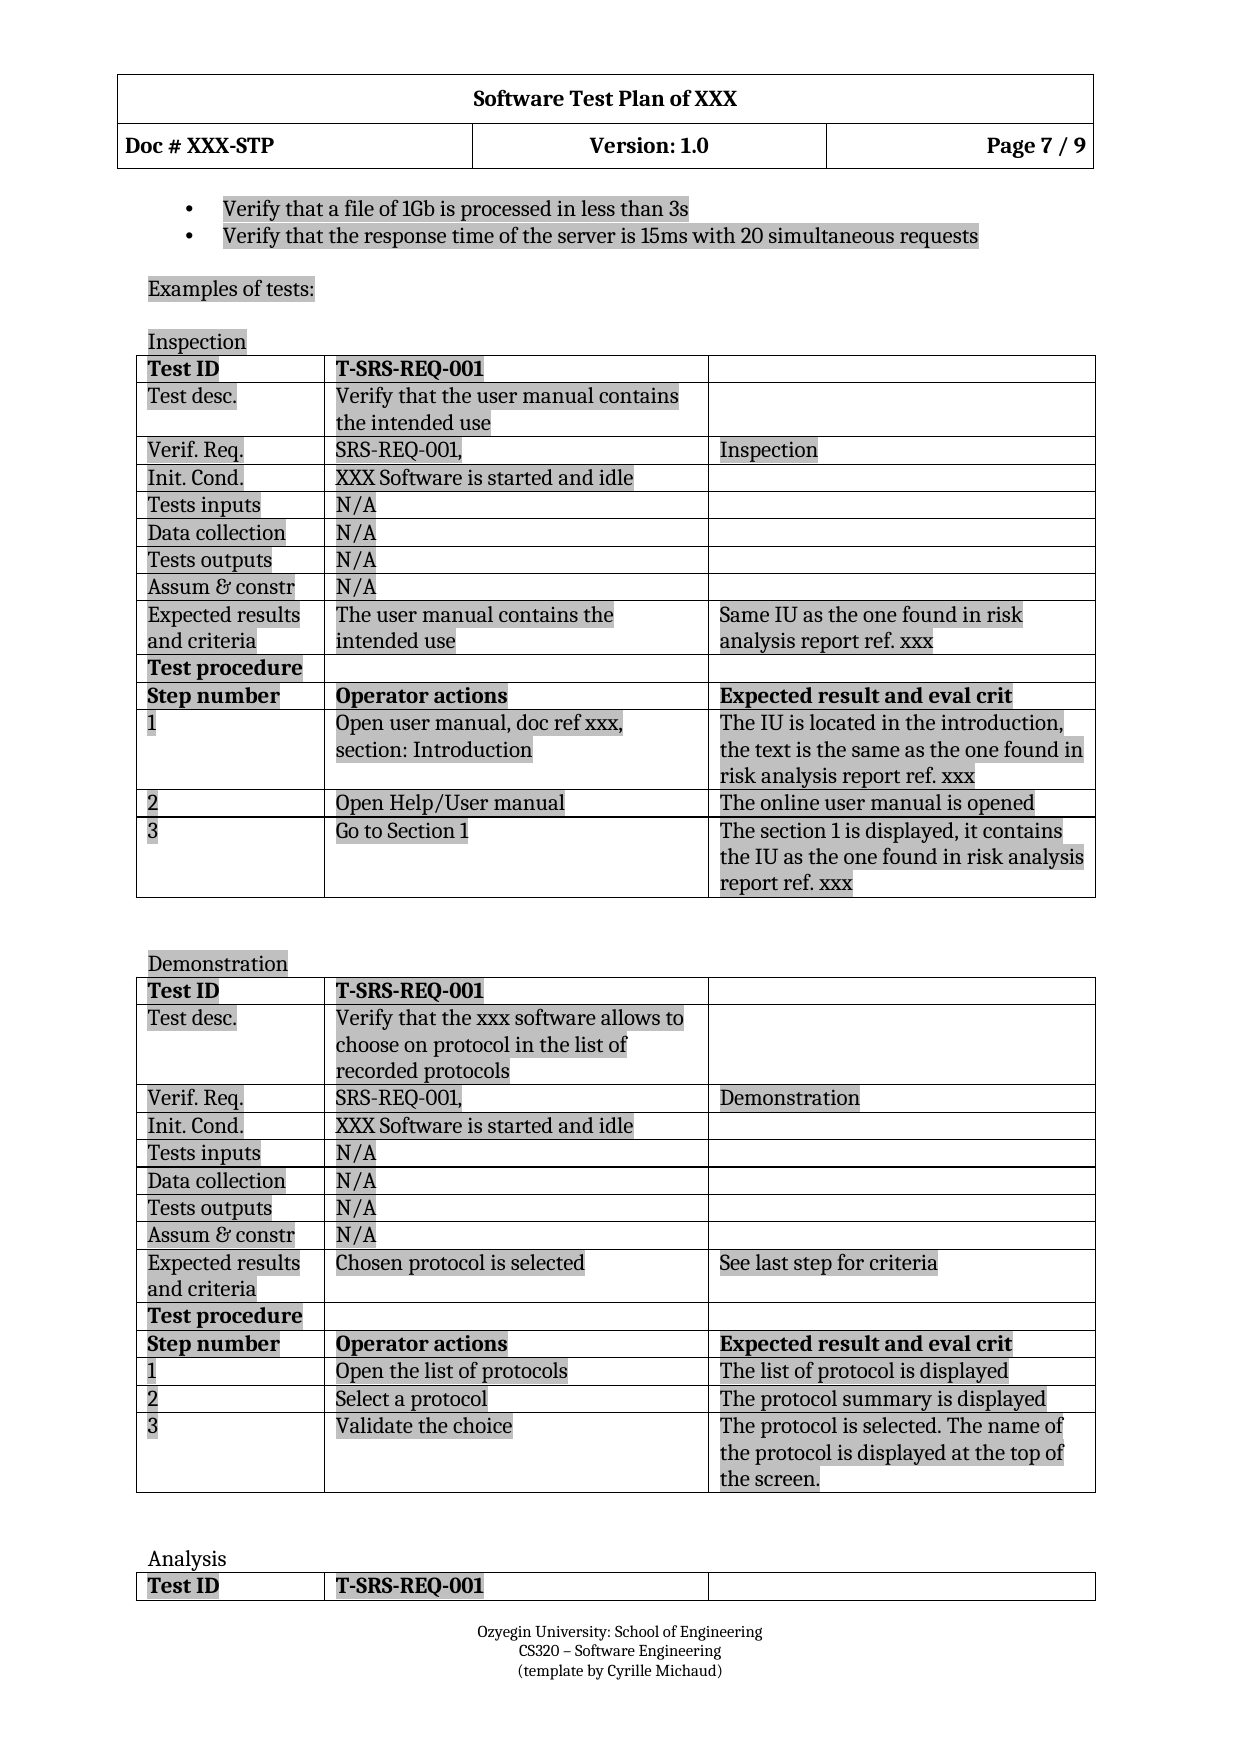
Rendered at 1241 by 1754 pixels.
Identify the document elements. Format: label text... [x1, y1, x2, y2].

table_cell Open user manual, doc ref xxx, section: Introduction [325, 710, 708, 789]
table_cell Test desc. [137, 1005, 324, 1084]
table_cell The IU is located in the introduction, the text is the same as the one found in risk analysis report ref. xxx [709, 710, 1095, 789]
table_cell N/A [325, 519, 708, 546]
table_cell 2 [137, 1386, 324, 1412]
table_cell [709, 547, 1095, 573]
table_cell [709, 655, 1095, 682]
table_cell [709, 574, 1095, 600]
table_cell Assum & constr [137, 1222, 324, 1248]
table_cell Verif. Req. [137, 1085, 324, 1112]
table_cell Tests inputs [137, 1140, 324, 1166]
table_header Test ID [137, 356, 324, 382]
table_cell See last step for criteria [709, 1250, 1095, 1302]
table_cell Verif. Req. [137, 437, 324, 463]
table_cell N/A [325, 1195, 708, 1221]
table_cell Test procedure [137, 1303, 324, 1330]
list Verify that the response time of the server is 15ms with 20 simultaneous requests [185, 222, 1092, 249]
table_cell [325, 1303, 708, 1330]
table_cell 3 [137, 818, 324, 897]
table_cell SRS-REQ-001, [325, 437, 708, 463]
table_cell 1 [137, 710, 324, 789]
table_header T-SRS-REQ-001 [325, 356, 708, 382]
table_cell [709, 492, 1095, 518]
table_header Test ID [137, 978, 324, 1004]
table_cell XXX Software is started and idle [325, 1113, 708, 1139]
table_cell [325, 655, 708, 682]
table_cell Tests outputs [137, 547, 324, 573]
table_cell [709, 519, 1095, 546]
table_cell [709, 465, 1095, 491]
table_cell Select a protocol [325, 1386, 708, 1412]
table_cell N/A [325, 1140, 708, 1166]
table_cell N/A [325, 1222, 708, 1248]
table_cell [709, 1005, 1095, 1084]
table_cell 1 [137, 1358, 324, 1384]
table_header T-SRS-REQ-001 [325, 1573, 708, 1599]
table_cell [709, 1168, 1095, 1194]
list Verify that a file of 1Gb is processed in less than 3s [185, 195, 1092, 222]
table_cell Tests inputs [137, 492, 324, 518]
table_cell The protocol is selected. The name of the protocol is displayed at the top of the screen. [709, 1413, 1095, 1492]
table_header [709, 356, 1095, 382]
table_cell Validate the choice [325, 1413, 708, 1492]
table_cell The user manual contains the intended use [325, 601, 708, 654]
table_cell Data collection [137, 519, 324, 546]
table_cell Test desc. [137, 383, 324, 436]
table_cell Step number [137, 683, 324, 709]
table_cell 3 [137, 1413, 324, 1492]
table_cell Operator actions [325, 1331, 708, 1357]
table_cell 2 [137, 790, 324, 816]
table_cell Tests outputs [137, 1195, 324, 1221]
text Examples of tests: [148, 276, 1092, 302]
table_cell [709, 383, 1095, 436]
table_header T-SRS-REQ-001 [325, 978, 708, 1004]
table_cell Open Help/User manual [325, 790, 708, 816]
table_cell Expected results and criteria [137, 601, 324, 654]
table_cell Inspection [709, 437, 1095, 463]
table_cell The protocol summary is displayed [709, 1386, 1095, 1412]
table_cell N/A [325, 574, 708, 600]
table_cell The online user manual is opened [709, 790, 1095, 816]
table_cell XXX Software is started and idle [325, 465, 708, 491]
table_cell [709, 1303, 1095, 1330]
table_cell Same IU as the one found in risk analysis report ref. xxx [709, 601, 1095, 654]
table_cell [709, 1222, 1095, 1248]
table_cell Data collection [137, 1168, 324, 1194]
table_cell Expected result and eval crit [709, 683, 1095, 709]
table_cell Expected result and eval crit [709, 1331, 1095, 1357]
table_cell [709, 1113, 1095, 1139]
table_cell Init. Cond. [137, 465, 324, 491]
table_cell Assum & constr [137, 574, 324, 600]
table_cell N/A [325, 1168, 708, 1194]
table_header Test ID [137, 1573, 324, 1599]
table_cell [709, 1195, 1095, 1221]
table_header [709, 1573, 1095, 1599]
table_cell Test procedure [137, 655, 324, 682]
text Analysis [148, 1546, 1092, 1572]
table_cell Operator actions [325, 683, 708, 709]
table_cell [709, 1140, 1095, 1166]
table_cell SRS-REQ-001, [325, 1085, 708, 1112]
text Demonstration [148, 950, 1092, 977]
table_cell Expected results and criteria [137, 1250, 324, 1302]
table_cell Verify that the xxx software allows to choose on protocol in the list of recorded protocols [325, 1005, 708, 1084]
table_header [709, 978, 1095, 1004]
table_cell The section 1 is displayed, it contains the IU as the one found in risk analysis report ref. xxx [709, 818, 1095, 897]
table_cell The list of protocol is displayed [709, 1358, 1095, 1384]
table_cell Verify that the user manual contains the intended use [325, 383, 708, 436]
table_cell N/A [325, 492, 708, 518]
table_cell Chosen protocol is selected [325, 1250, 708, 1302]
table_cell Step number [137, 1331, 324, 1357]
table_cell Init. Cond. [137, 1113, 324, 1139]
table_cell N/A [325, 547, 708, 573]
table_cell Open the list of protocols [325, 1358, 708, 1384]
table_cell Go to Section 1 [325, 818, 708, 897]
text Inspection [148, 328, 1092, 355]
table_cell Demonstration [709, 1085, 1095, 1112]
